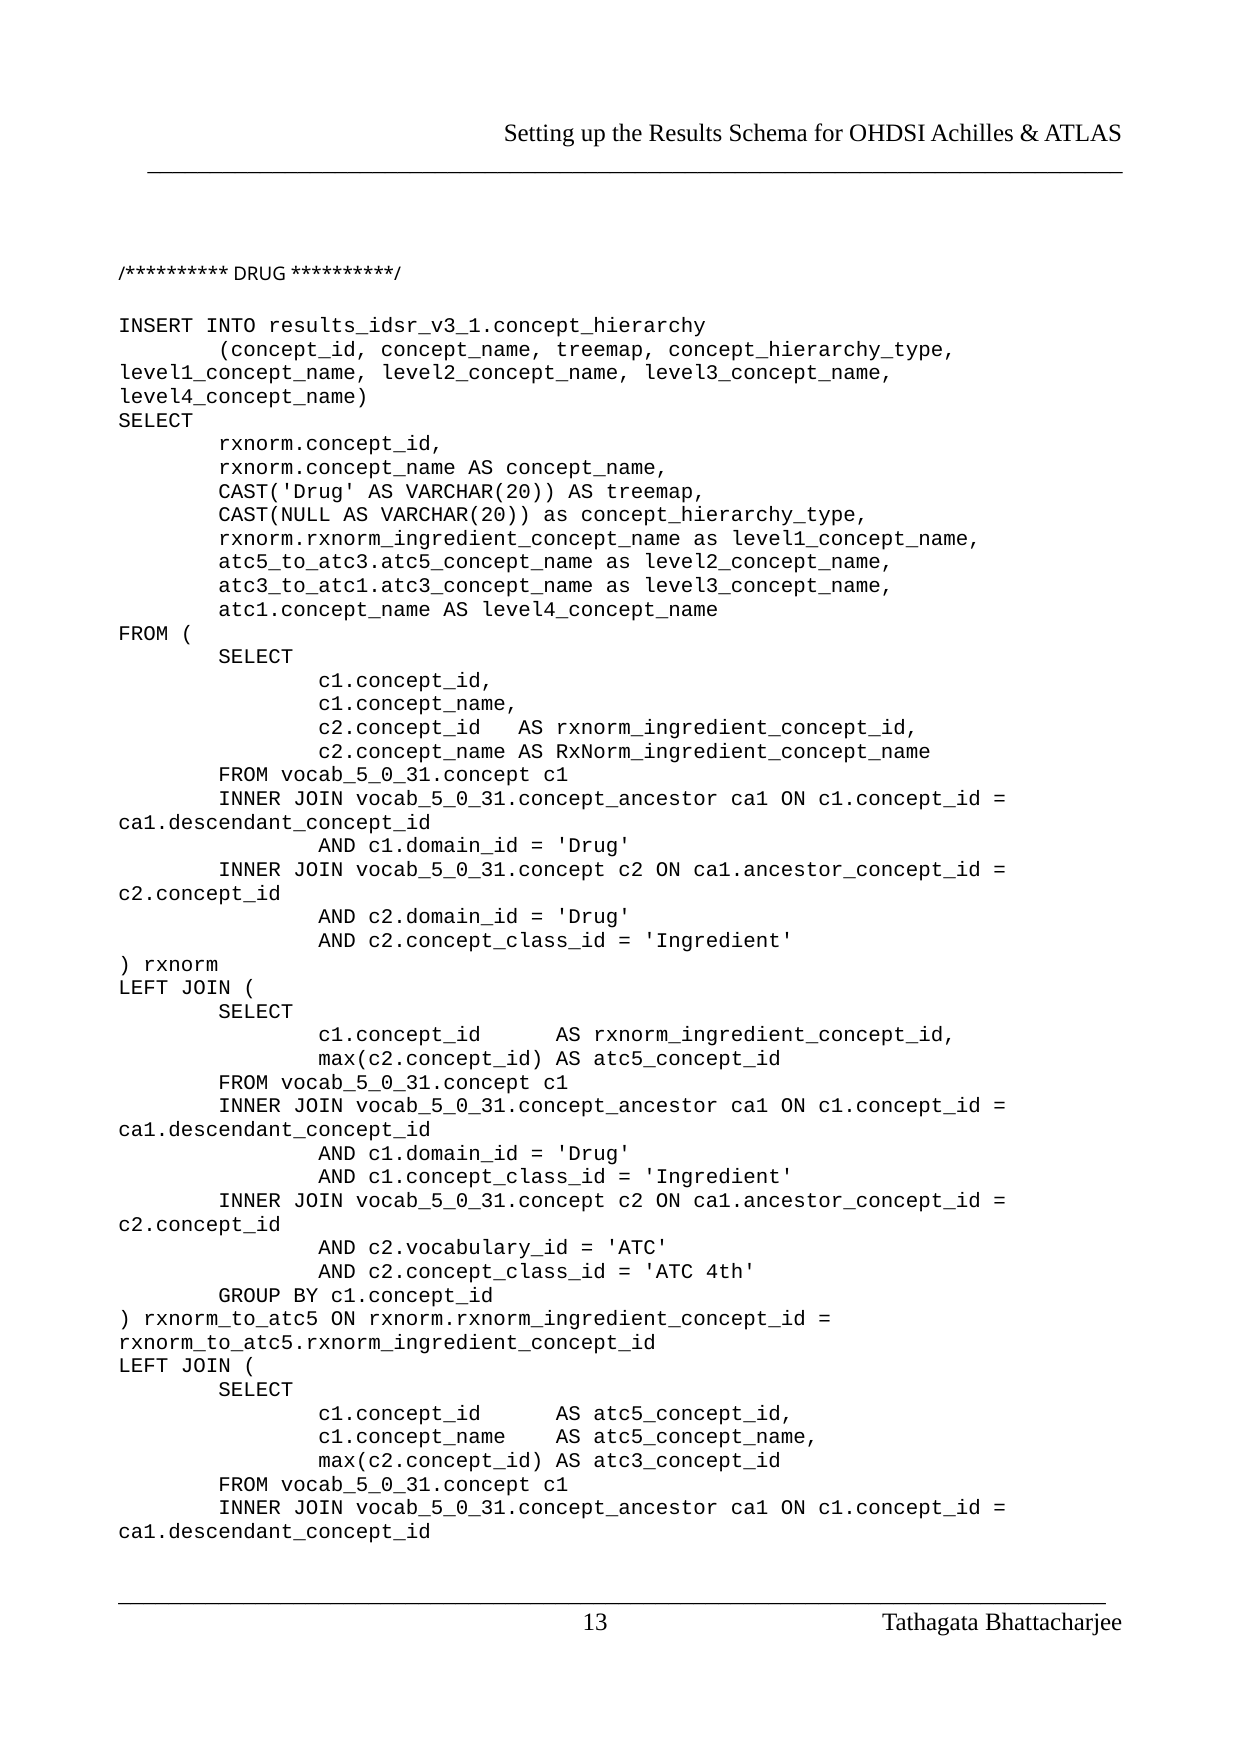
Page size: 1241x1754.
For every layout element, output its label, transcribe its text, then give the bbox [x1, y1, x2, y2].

text INNER JOIN vocab_5_0_31.concept_ancestor ca1 ON c1.concept_id = ca1.descendant_concept_id [118, 1497, 1122, 1545]
text c2.concept_name AS RxNorm_ingredient_concept_name [118, 741, 1122, 764]
text SELECT [118, 1001, 1122, 1024]
text FROM vocab_5_0_31.concept c1 [118, 1474, 1122, 1497]
text c1.concept_name, [118, 693, 1122, 717]
text atc3_to_atc1.atc3_concept_name as level3_concept_name, [118, 575, 1122, 599]
text AND c2.domain_id = 'Drug' [118, 906, 1122, 930]
text c1.concept_id, [118, 670, 1122, 693]
text rxnorm.concept_name AS concept_name, [118, 457, 1122, 481]
text c1.concept_name AS atc5_concept_name, [118, 1426, 1122, 1450]
text AND c1.concept_class_id = 'Ingredient' [118, 1166, 1122, 1190]
text atc5_to_atc3.atc5_concept_name as level2_concept_name, [118, 552, 1122, 575]
text INNER JOIN vocab_5_0_31.concept c2 ON ca1.ancestor_concept_id = c2.concept_id [118, 859, 1122, 906]
text CAST(NULL AS VARCHAR(20)) as concept_hierarchy_type, [118, 504, 1122, 528]
text INNER JOIN vocab_5_0_31.concept_ancestor ca1 ON c1.concept_id = ca1.descendant_concept_id [118, 1095, 1122, 1143]
text INNER JOIN vocab_5_0_31.concept c2 ON ca1.ancestor_concept_id = c2.concept_id [118, 1190, 1122, 1237]
text rxnorm.concept_id, [118, 433, 1122, 457]
text SELECT [118, 646, 1122, 670]
text AND c1.domain_id = 'Drug' [118, 1143, 1122, 1166]
text atc1.concept_name AS level4_concept_name [118, 599, 1122, 622]
text /********** DRUG **********/ [118, 260, 1122, 286]
text ) rxnorm_to_atc5 ON rxnorm.rxnorm_ingredient_concept_id = rxnorm_to_atc5.rxnorm_ingredient_concept_id [118, 1308, 1122, 1356]
text c2.concept_id AS rxnorm_ingredient_concept_id, [118, 717, 1122, 741]
text FROM vocab_5_0_31.concept c1 [118, 764, 1122, 788]
text rxnorm.rxnorm_ingredient_concept_name as level1_concept_name, [118, 528, 1122, 552]
text AND c1.domain_id = 'Drug' [118, 835, 1122, 859]
text CAST('Drug' AS VARCHAR(20)) AS treemap, [118, 481, 1122, 504]
text c1.concept_id AS rxnorm_ingredient_concept_id, [118, 1024, 1122, 1048]
text c1.concept_id AS atc5_concept_id, [118, 1403, 1122, 1426]
text INNER JOIN vocab_5_0_31.concept_ancestor ca1 ON c1.concept_id = ca1.descendant_concept_id [118, 788, 1122, 835]
text (concept_id, concept_name, treemap, concept_hierarchy_type, level1_concept_name, level2_concept_name, level3_concept_name, level4_concept_name) [118, 339, 1122, 410]
text FROM vocab_5_0_31.concept c1 [118, 1072, 1122, 1095]
text LEFT JOIN ( [118, 1356, 1122, 1379]
text AND c2.concept_class_id = 'ATC 4th' [118, 1261, 1122, 1284]
text FROM ( [118, 622, 1122, 646]
text max(c2.concept_id) AS atc3_concept_id [118, 1450, 1122, 1474]
text SELECT [118, 1379, 1122, 1403]
text GROUP BY c1.concept_id [118, 1284, 1122, 1308]
text max(c2.concept_id) AS atc5_concept_id [118, 1048, 1122, 1072]
text AND c2.concept_class_id = 'Ingredient' [118, 930, 1122, 953]
text SELECT [118, 410, 1122, 433]
text INSERT INTO results_idsr_v3_1.concept_hierarchy [118, 315, 1122, 339]
text LEFT JOIN ( [118, 977, 1122, 1001]
text ) rxnorm [118, 953, 1122, 977]
text AND c2.vocabulary_id = 'ATC' [118, 1237, 1122, 1261]
